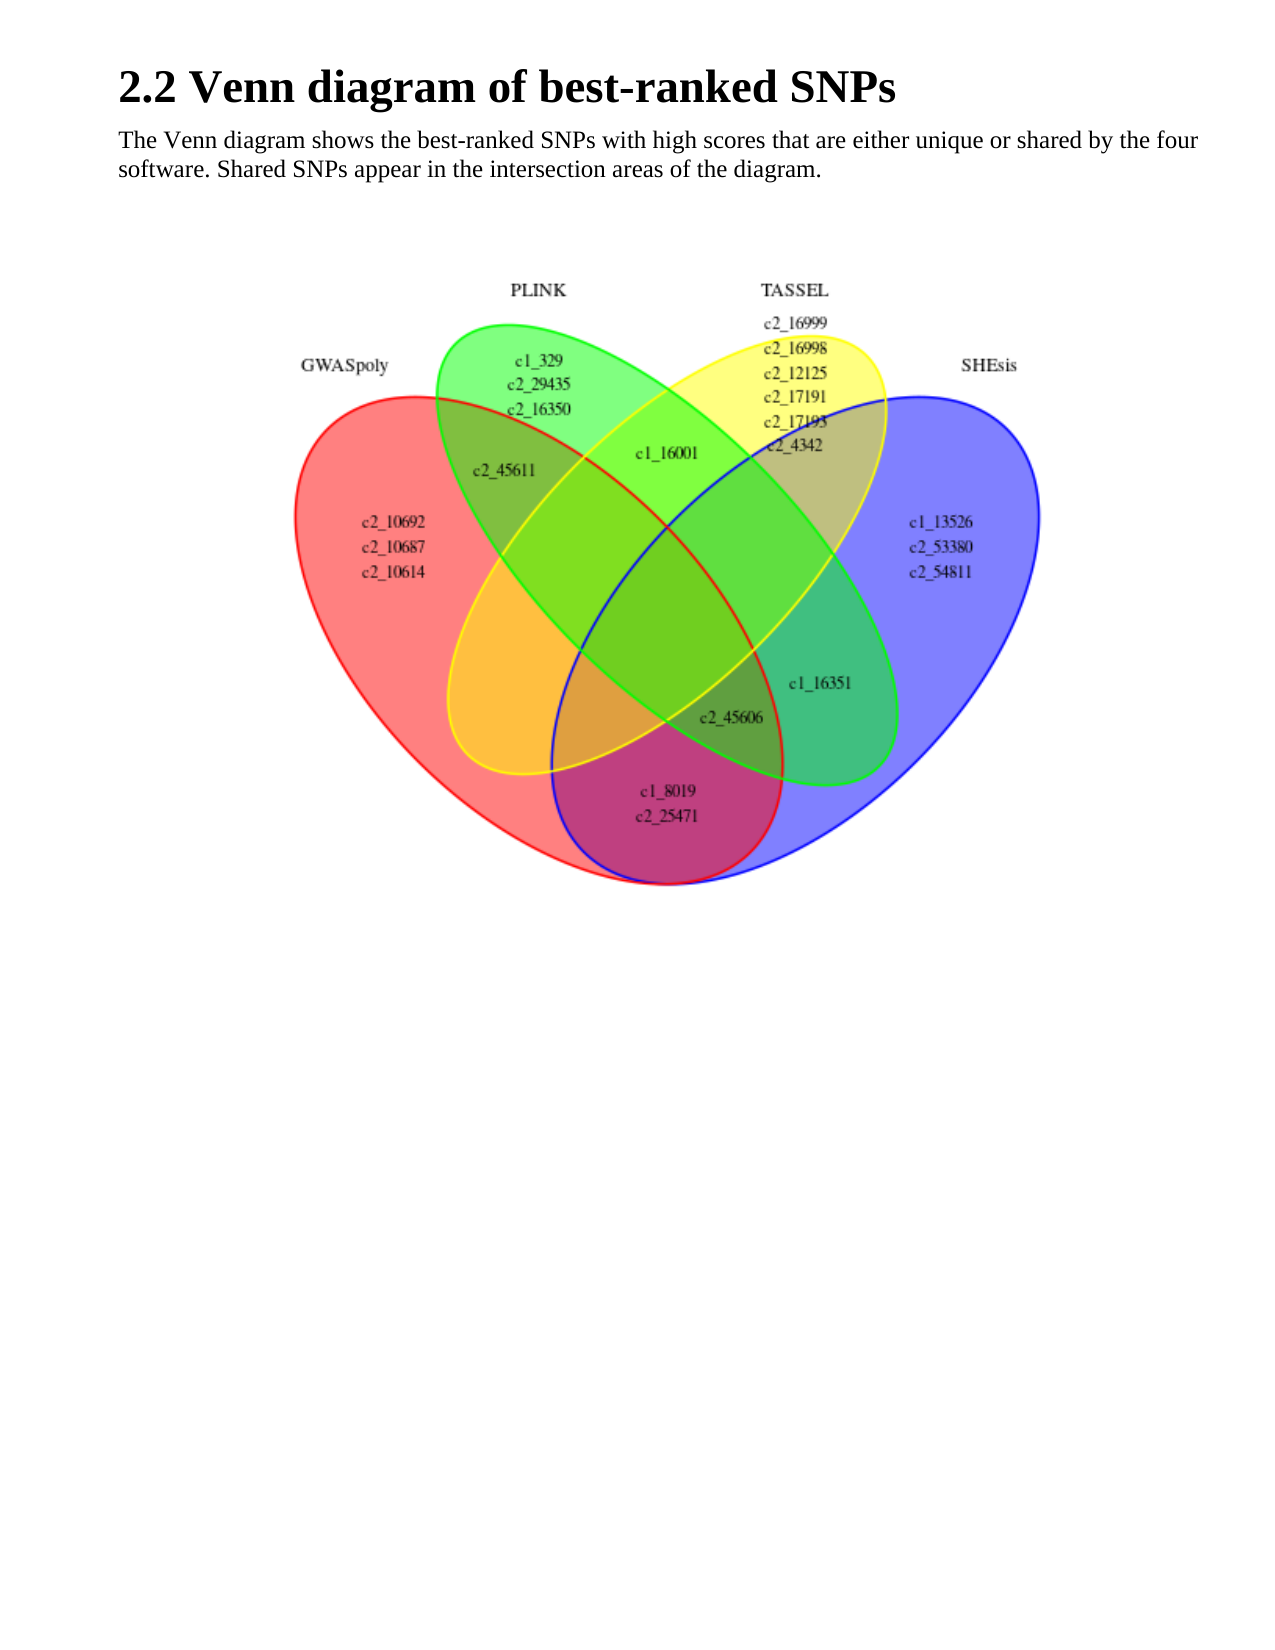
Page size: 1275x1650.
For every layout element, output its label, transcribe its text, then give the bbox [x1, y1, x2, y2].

subtitle 2.2 Venn diagram of best-ranked SNPs [118, 59, 1216, 113]
picture [292, 212, 1043, 963]
text The Venn diagram shows the best-ranked SNPs with high scores that are either unique or shared by the four software. Shared SNPs appear in the intersection areas of the diagram. [118, 125, 1216, 183]
